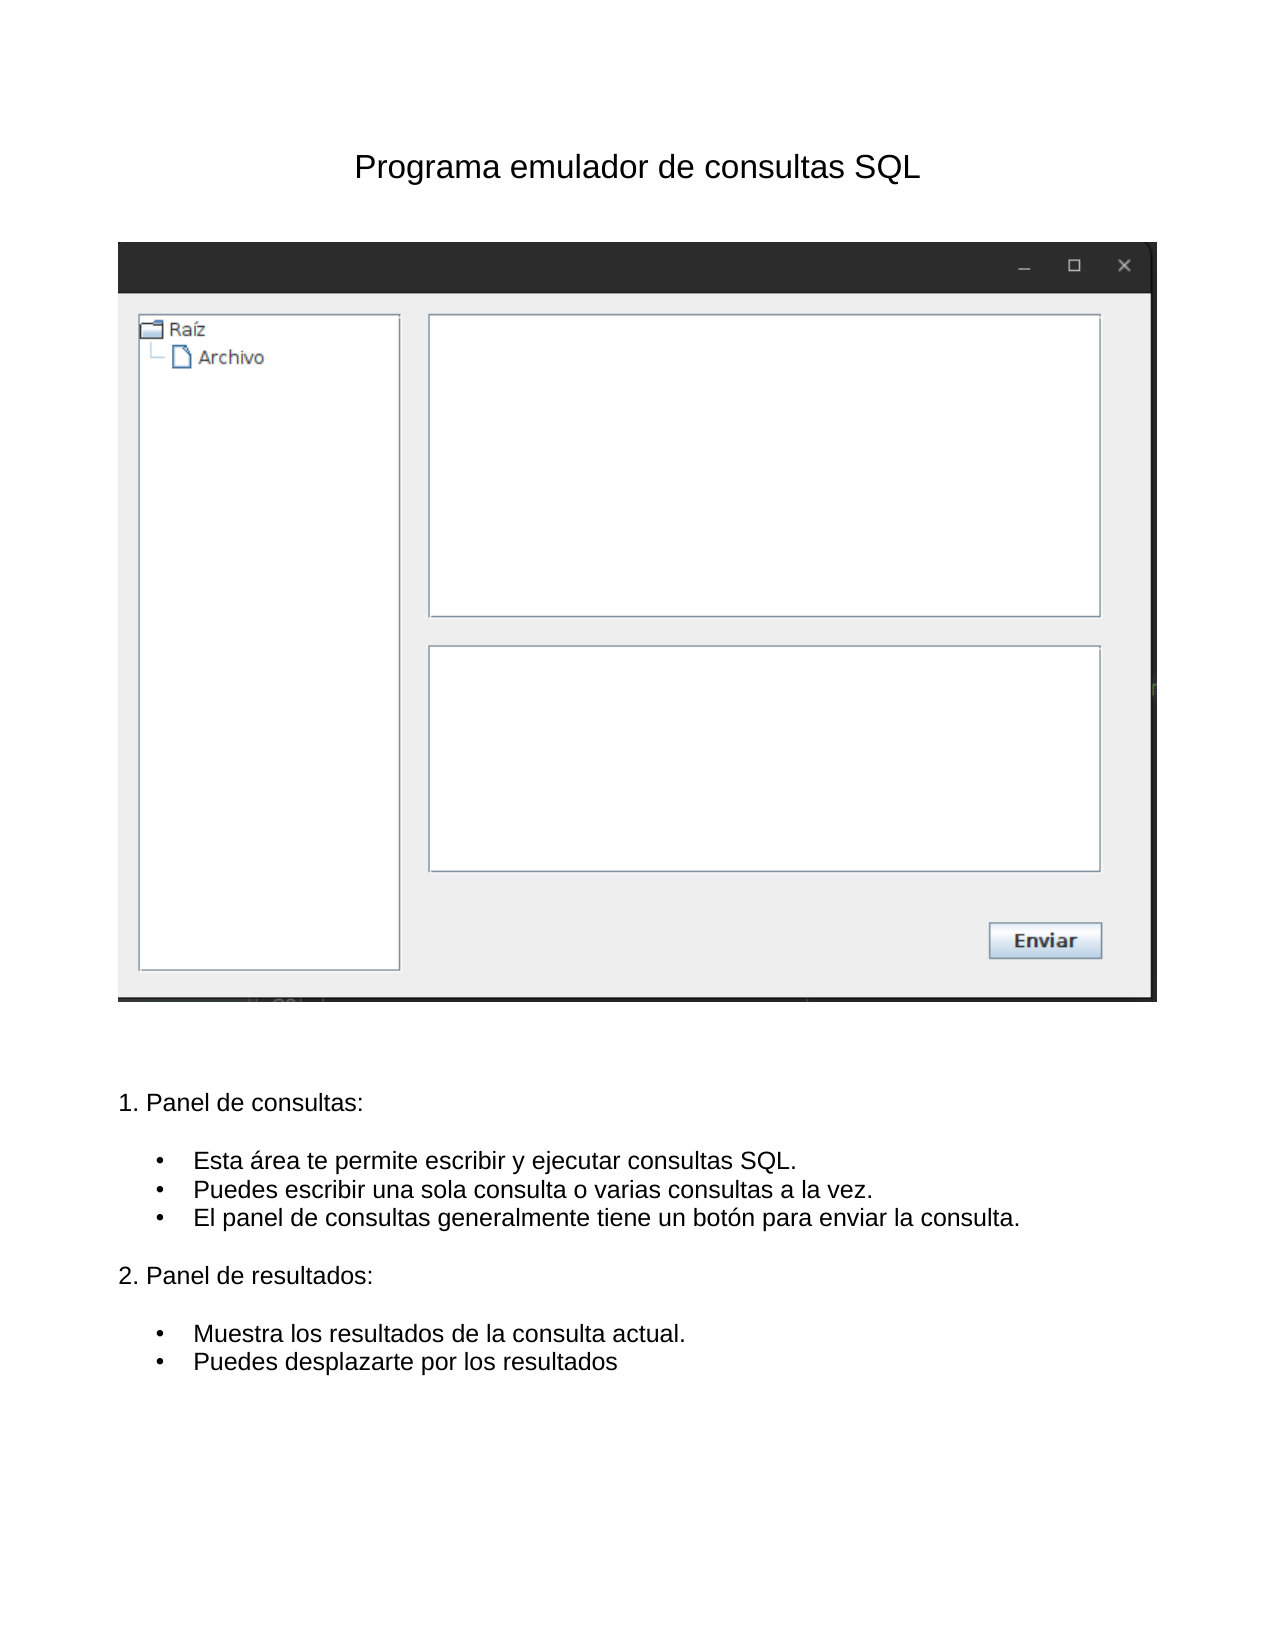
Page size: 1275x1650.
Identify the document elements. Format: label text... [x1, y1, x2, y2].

list El panel de consultas generalmente tiene un botón para enviar la consulta. [156, 1203, 1157, 1232]
text 2. Panel de resultados: [118, 1261, 1157, 1290]
list Esta área te permite escribir y ejecutar consultas SQL. [156, 1146, 1157, 1174]
picture [118, 242, 1157, 1002]
list Muestra los resultados de la consulta actual. [156, 1318, 1157, 1347]
list Puedes escribir una sola consulta o varias consultas a la vez. [156, 1174, 1157, 1203]
text 1. Panel de consultas: [118, 1002, 1157, 1117]
text Programa emulador de consultas SQL [118, 147, 1157, 185]
list Puedes desplazarte por los resultados [156, 1347, 1157, 1376]
